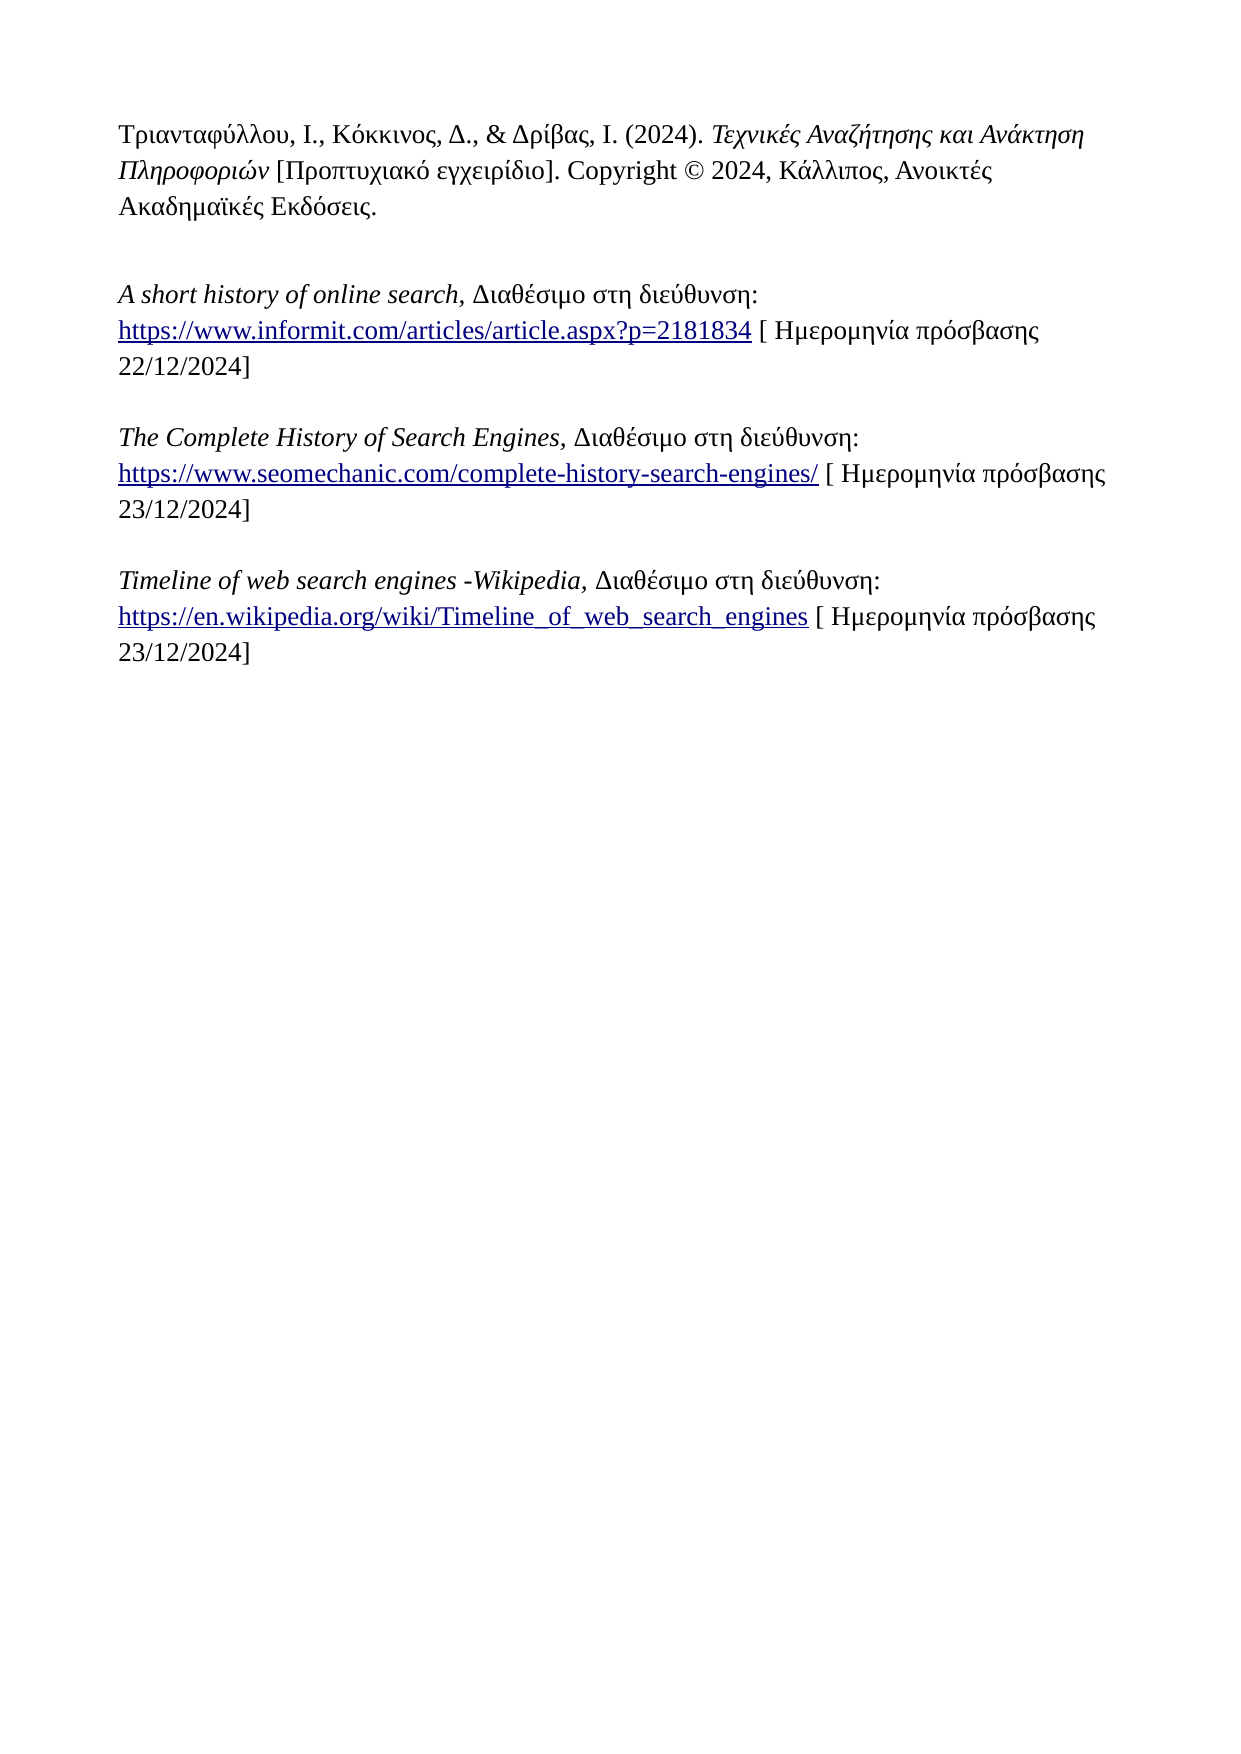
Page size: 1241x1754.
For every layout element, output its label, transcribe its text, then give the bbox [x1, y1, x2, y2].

text Timeline of web search engines -Wikipedia, Διαθέσιμο στη διεύθυνση: [118, 564, 1122, 595]
text A short history of online search, Διαθέσιμο στη διεύθυνση: https://www.informit.com/articles/article.aspx?p=2181834 [ Ημερομηνία πρόσβασης 22/12/2024] [118, 278, 1122, 381]
text https://en.wikipedia.org/wiki/Timeline_of_web_search_engines [ Ημερομηνία πρόσβασης 23/12/2024] [118, 600, 1122, 667]
text The Complete History of Search Engines, Διαθέσιμο στη διεύθυνση: https://www.seomechanic.com/complete-history-search-engines/ [ Ημερομηνία πρόσβασης 23/12/2024] [118, 421, 1122, 524]
text Τριανταφύλλου, Ι., Κόκκινος, Δ., & Δρίβας, Ι. (2024). Τεχνικές Αναζήτησης και Ανάκτηση Πληροφοριών [Προπτυχιακό εγχειρίδιο]. Copyright © 2024, Κάλλιπος, Ανοικτές Ακαδημαϊκές Εκδόσεις. [118, 118, 1122, 221]
